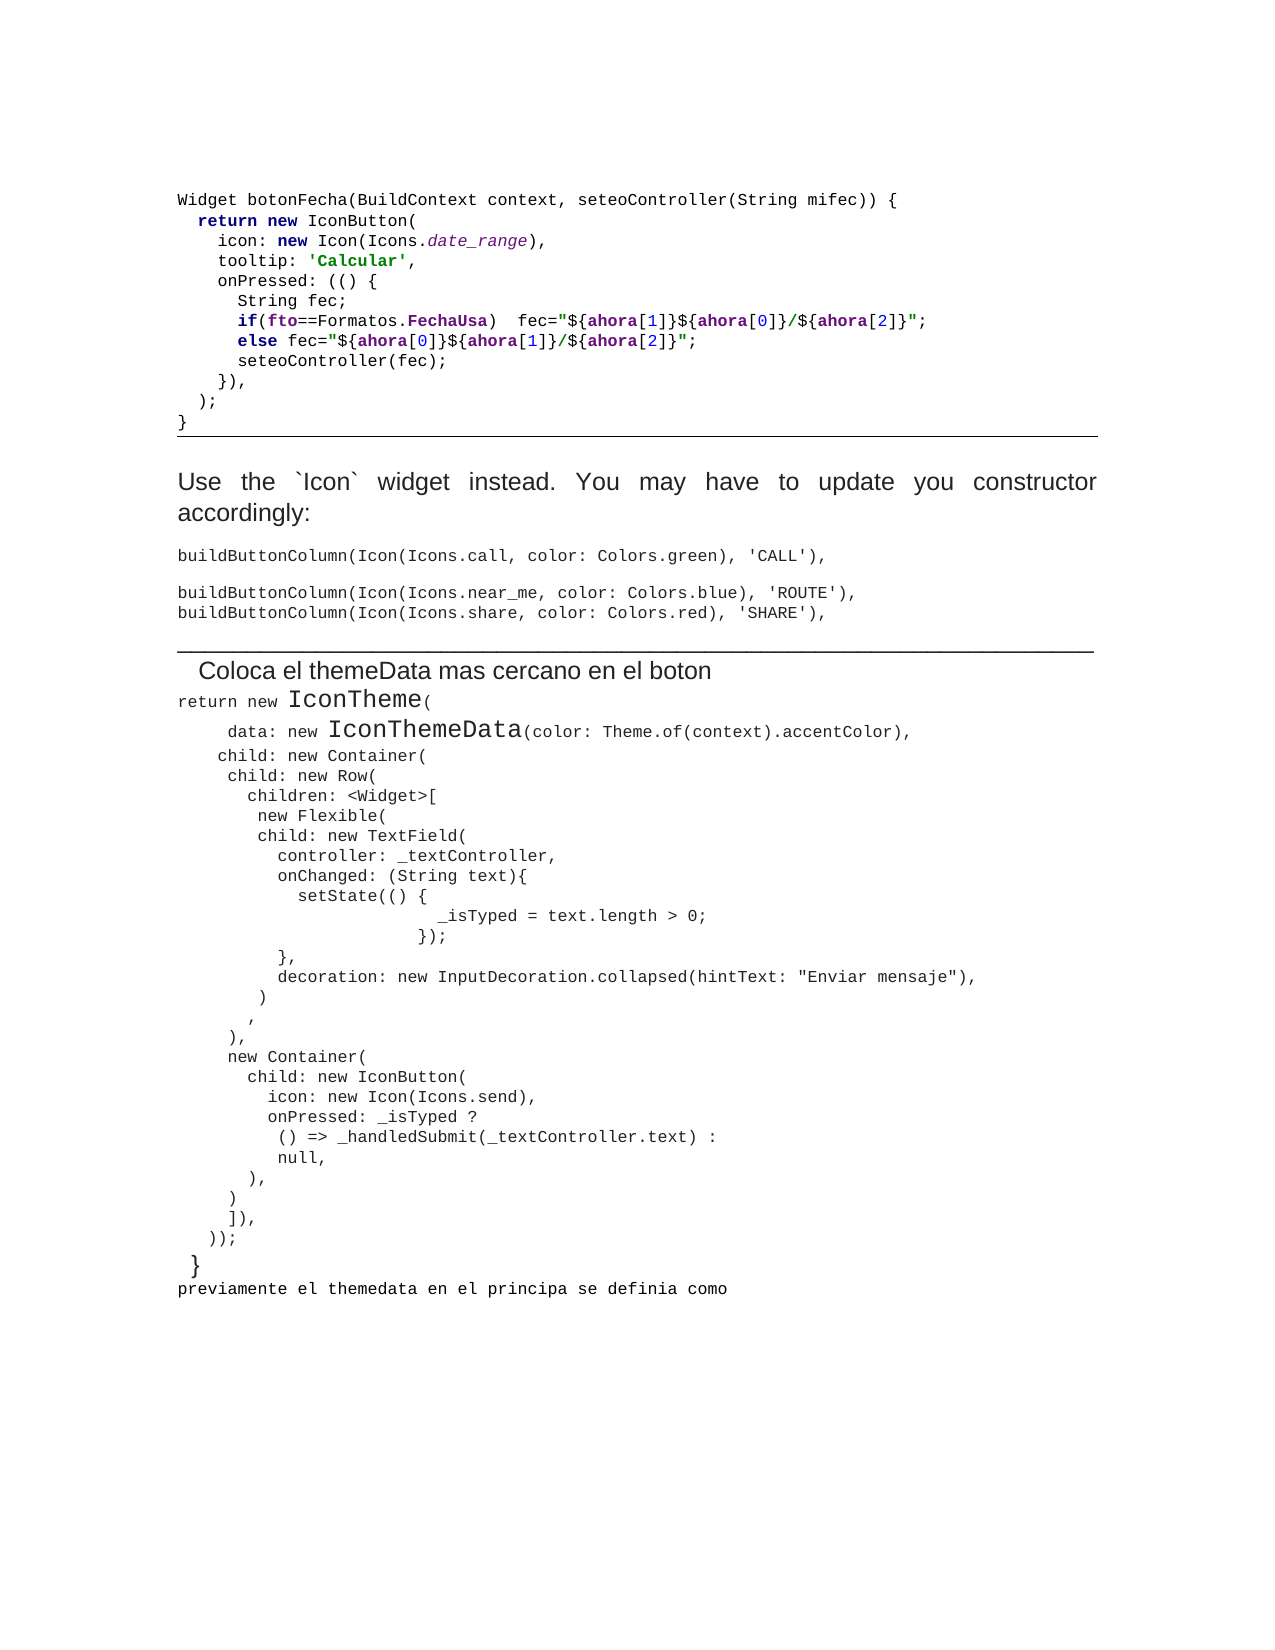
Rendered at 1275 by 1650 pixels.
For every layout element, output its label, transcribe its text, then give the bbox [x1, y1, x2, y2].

text icon: new Icon(Icons.date_range), [177, 232, 1098, 251]
text decoration: new InputDecoration.collapsed(hintText: "Enviar mensaje"), [177, 968, 1098, 987]
text new Container( [177, 1049, 1098, 1067]
text null, [177, 1149, 1098, 1168]
text }, [177, 948, 1098, 967]
text ]), [177, 1209, 1098, 1228]
text __________________________________________________________________ [177, 625, 1098, 654]
text ), [177, 1028, 1098, 1047]
text new Flexible( [177, 807, 1098, 826]
text onPressed: _isTyped ? [177, 1109, 1098, 1128]
text ) [177, 988, 1098, 1007]
text _isTyped = text.length > 0; [177, 908, 1098, 927]
text else fec="${ahora[0]}${ahora[1]}/${ahora[2]}"; [177, 333, 1098, 352]
text } [177, 1250, 1098, 1278]
text ); [177, 393, 1098, 412]
text icon: new Icon(Icons.send), [177, 1089, 1098, 1108]
text child: new Row( [177, 767, 1098, 786]
text previamente el themedata en el principa se definia como [177, 1280, 1098, 1299]
text buildButtonColumn(Icon(Icons.share, color: Colors.red), 'SHARE'), [177, 605, 1098, 624]
text }), [177, 373, 1098, 392]
text child: new Container( [177, 747, 1098, 766]
text ), [177, 1169, 1098, 1188]
text onPressed: (() { [177, 272, 1098, 291]
text child: new TextField( [177, 827, 1098, 846]
text Coloca el themeData mas cercano en el boton [177, 656, 1098, 684]
text Use the `Icon` widget instead. You may have to update you constructor accordingly: buildButtonColumn(Icon(Icons.call, color: Colors.green), 'CALL'), [177, 467, 1098, 567]
text return new IconButton( [177, 212, 1098, 231]
text onChanged: (String text){ [177, 868, 1098, 887]
text )); [177, 1229, 1098, 1248]
text children: <Widget>[ [177, 787, 1098, 806]
text setState(() { [177, 888, 1098, 907]
text String fec; [177, 292, 1098, 311]
text buildButtonColumn(Icon(Icons.near_me, color: Colors.blue), 'ROUTE'), [177, 585, 1098, 604]
text Widget botonFecha(BuildContext context, seteoController(String mifec)) { [177, 192, 1098, 211]
text data: new IconThemeData(color: Theme.of(context).accentColor), [177, 717, 1098, 745]
text ) [177, 1189, 1098, 1208]
text controller: _textController, [177, 848, 1098, 866]
text }); [177, 928, 1098, 947]
text return new IconTheme( [177, 686, 1098, 715]
text if(fto==Formatos.FechaUsa) fec="${ahora[1]}${ahora[0]}/${ahora[2]}"; [177, 313, 1098, 331]
text () => _handledSubmit(_textController.text) : [177, 1129, 1098, 1148]
text seteoController(fec); [177, 353, 1098, 372]
text } [177, 413, 1098, 436]
text child: new IconButton( [177, 1069, 1098, 1088]
text tooltip: 'Calcular', [177, 252, 1098, 271]
text , [177, 1008, 1098, 1027]
